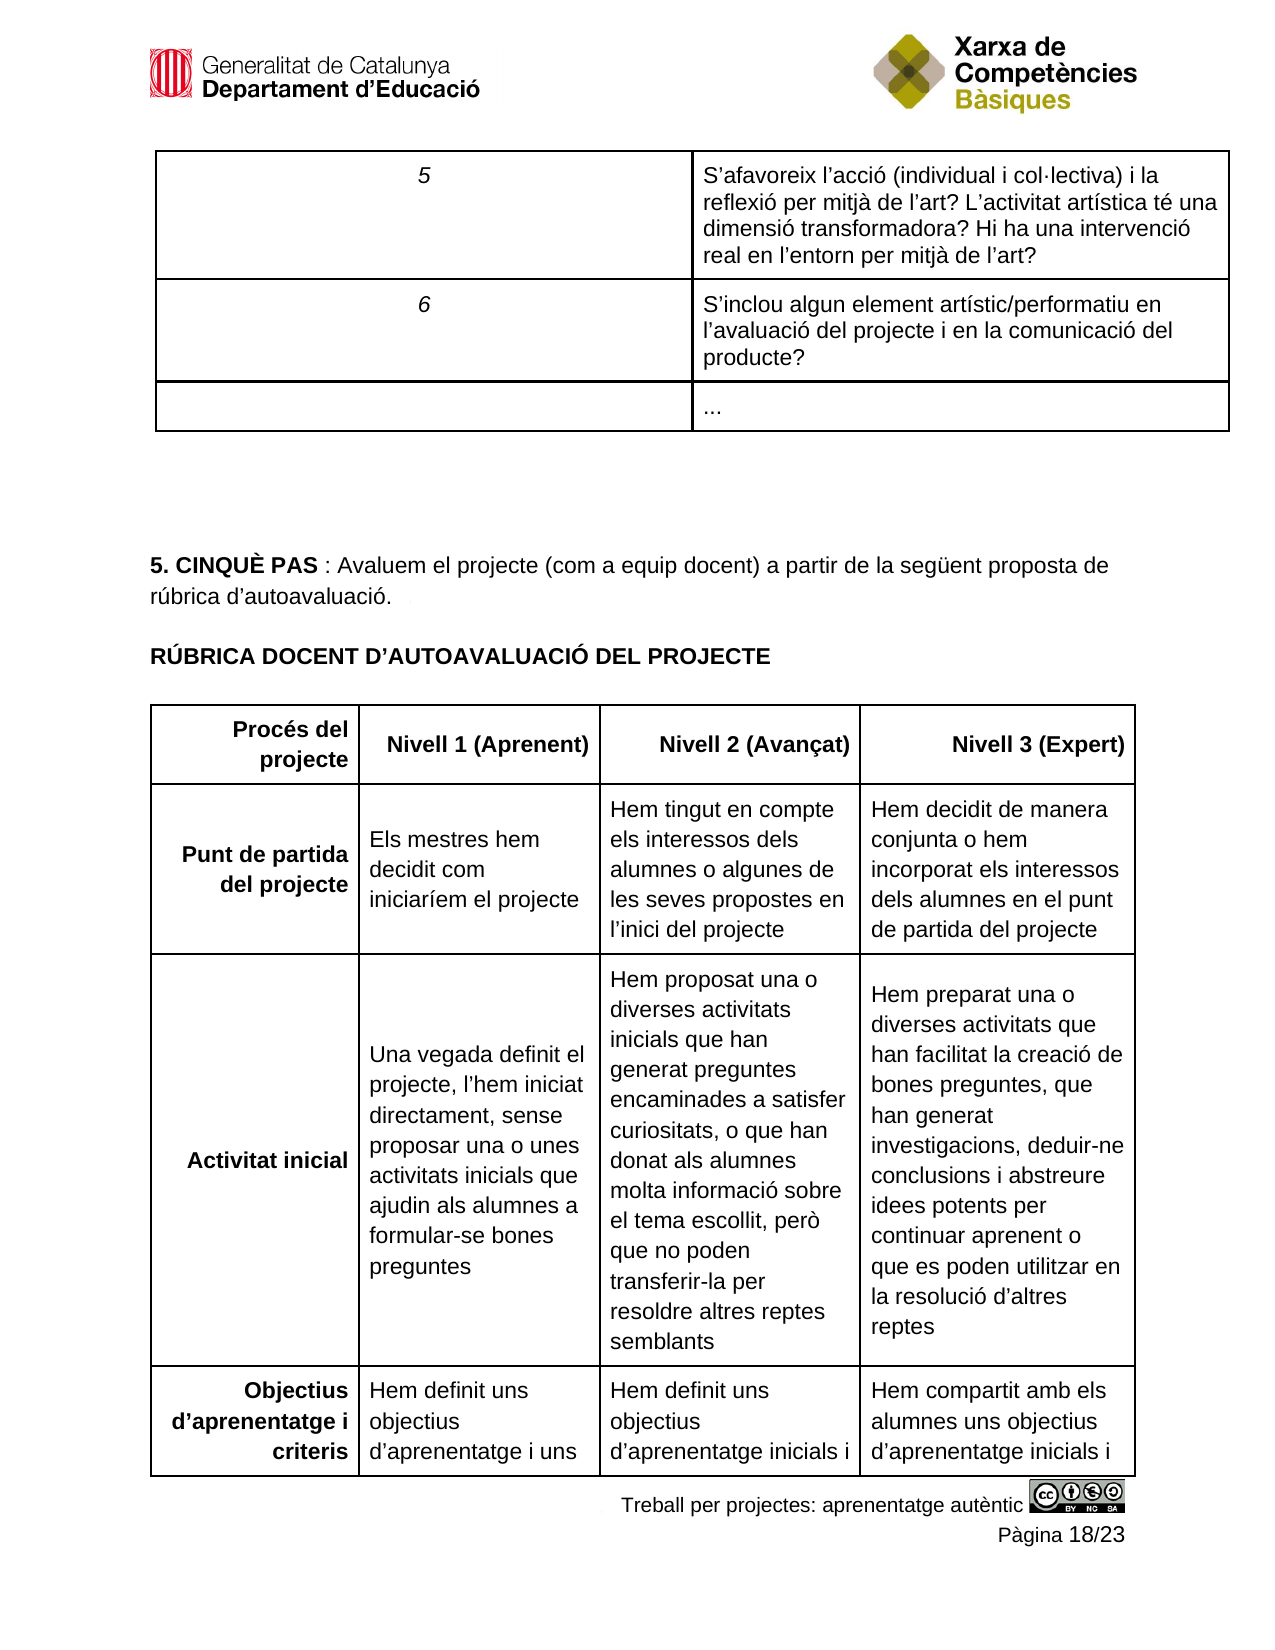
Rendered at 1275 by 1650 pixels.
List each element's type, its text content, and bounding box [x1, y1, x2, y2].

table_cell ... [694, 383, 1228, 429]
text 5. CINQUÈ PAS : Avaluem el projecte (com a equip docent) a partir de la següent proposta de rúbrica d’autoavaluació. [150, 552, 1125, 609]
table_header Nivell 3 (Expert) [861, 706, 1134, 783]
table_cell [157, 383, 691, 429]
table_cell 6 [157, 280, 691, 380]
table_header Nivell 2 (Avançat) [601, 706, 859, 783]
table_cell Punt de partida del projecte [152, 785, 358, 953]
picture [873, 28, 1148, 129]
table_cell Hem definit uns objectius d’aprenentatge inicials i [601, 1367, 859, 1474]
picture [1029, 1479, 1125, 1513]
table_cell 5 [157, 152, 691, 278]
table_cell S’afavoreix l’acció (individual i col·lectiva) i la reflexió per mitjà de l’art? L’activitat artística té una dimensió transformadora? Hi ha una intervenció real en l’entorn per mitjà de l’art? [694, 152, 1228, 278]
table_cell Hem definit uns objectius d’aprenentatge i uns [360, 1367, 599, 1474]
table_cell Hem tingut en compte els interessos dels alumnes o algunes de les seves propostes en l’inici del projecte [601, 785, 859, 953]
table_header Nivell 1 (Aprenent) [360, 706, 599, 783]
table_cell Hem decidit de manera conjunta o hem incorporat els interessos dels alumnes en el punt de partida del projecte [861, 785, 1134, 953]
table_cell Objectius d’aprenentatge i criteris [152, 1367, 358, 1474]
text RÚBRICA DOCENT D’AUTOAVALUACIÓ DEL PROJECTE [150, 643, 1125, 669]
table_cell Hem proposat una o diverses activitats inicials que han generat preguntes encaminades a satisfer curiositats, o que han donat als alumnes molta informació sobre el tema escollit, però que no poden transferir-la per resoldre altres reptes semblants [601, 955, 859, 1365]
table_cell Activitat inicial [152, 955, 358, 1365]
table_cell Hem compartit amb els alumnes uns objectius d’aprenentatge inicials i [861, 1367, 1134, 1474]
table_cell Els mestres hem decidit com iniciaríem el projecte [360, 785, 599, 953]
table_cell S’inclou algun element artístic/performatiu en l’avaluació del projecte i en la comunicació del producte? [694, 280, 1228, 380]
table_cell Una vegada definit el projecte, l’hem iniciat directament, sense proposar una o unes activitats inicials que ajudin als alumnes a formular-se bones preguntes [360, 955, 599, 1365]
picture [150, 48, 504, 108]
table_cell Hem preparat una o diverses activitats que han facilitat la creació de bones preguntes, que han generat investigacions, deduir-ne conclusions i abstreure idees potents per continuar aprenent o que es poden utilitzar en la resolució d’altres reptes [861, 955, 1134, 1365]
table_header Procés del projecte [152, 706, 358, 783]
